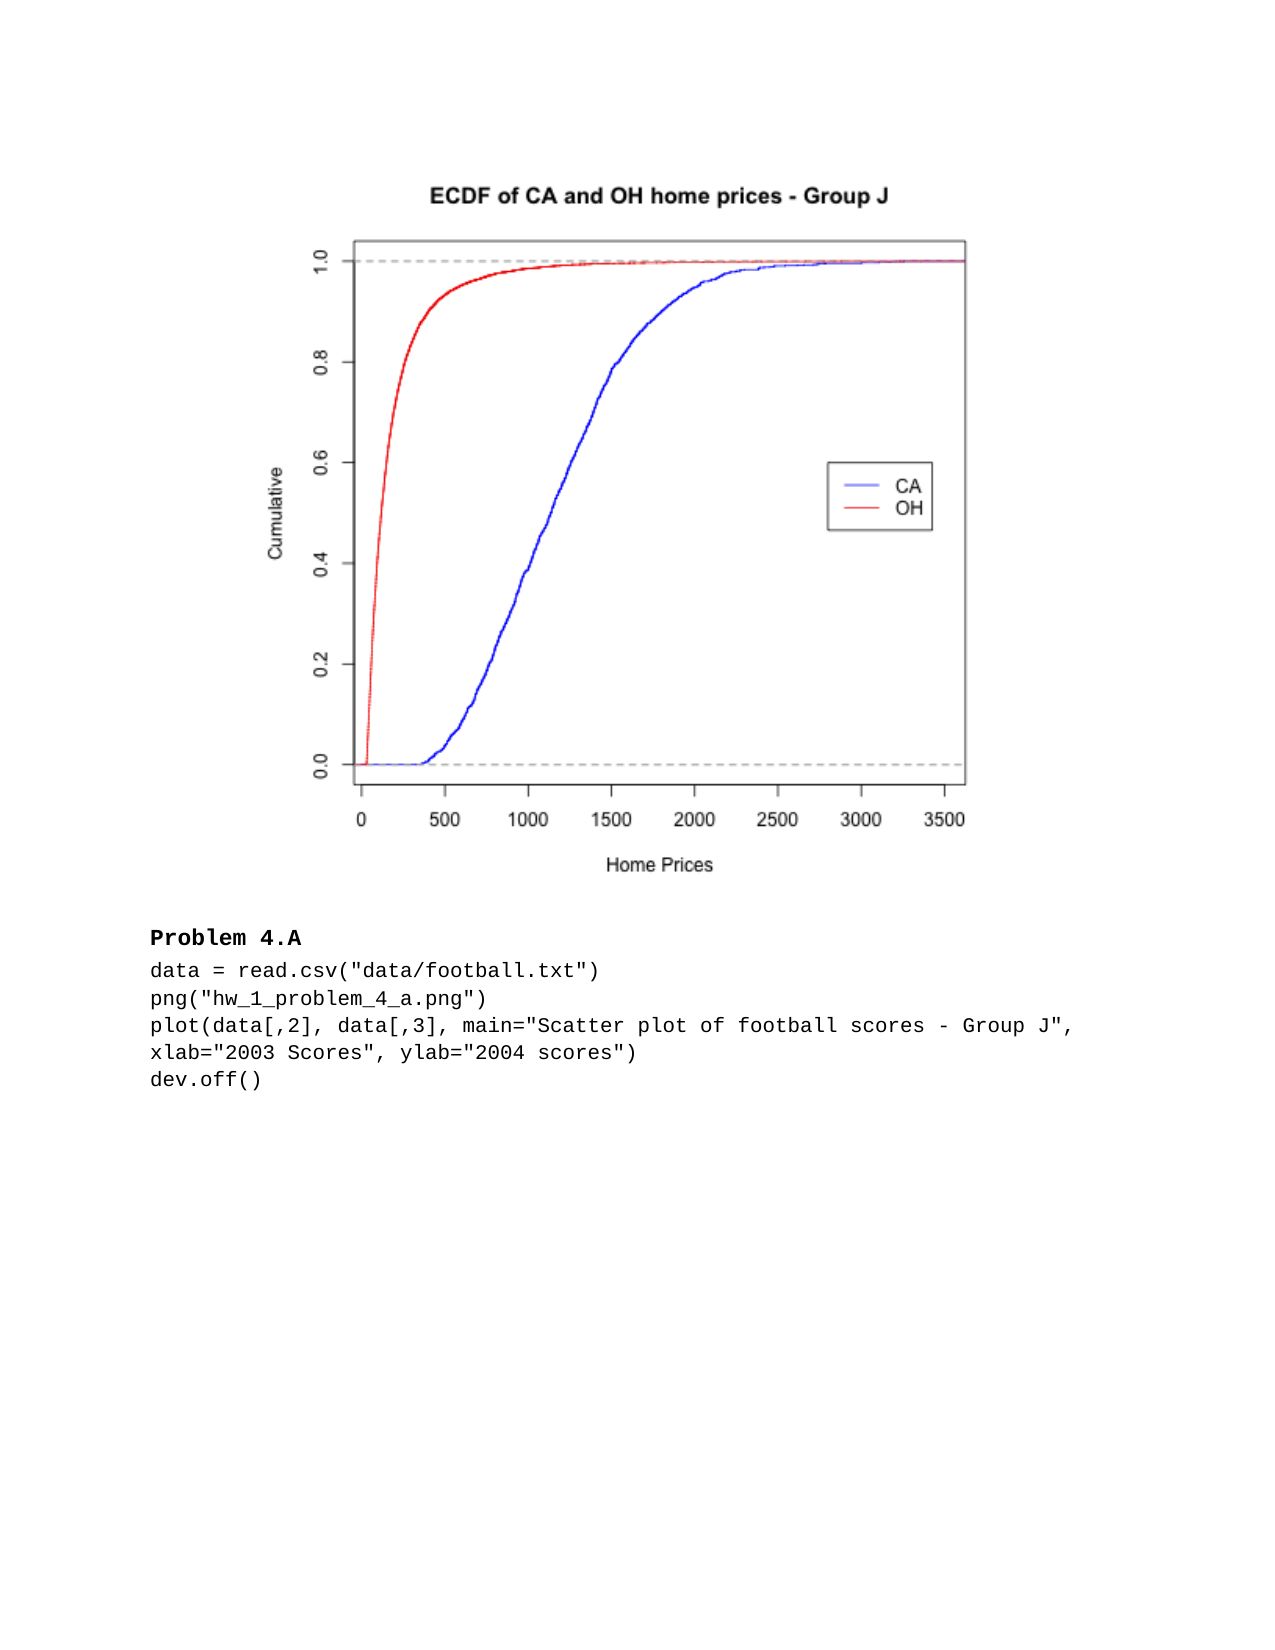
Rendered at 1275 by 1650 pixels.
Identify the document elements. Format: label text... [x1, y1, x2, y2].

text png("hw_1_problem_4_a.png") [150, 988, 1125, 1011]
picture [262, 150, 1013, 900]
text data = read.csv("data/football.txt") [150, 960, 1125, 984]
text dev.off() [150, 1069, 1125, 1093]
text plot(data[,2], data[,3], main="Scatter plot of football scores - Group J", xlab="2003 Scores", ylab="2004 scores") [150, 1015, 1125, 1066]
subtitle Problem 4.A [150, 926, 1125, 952]
